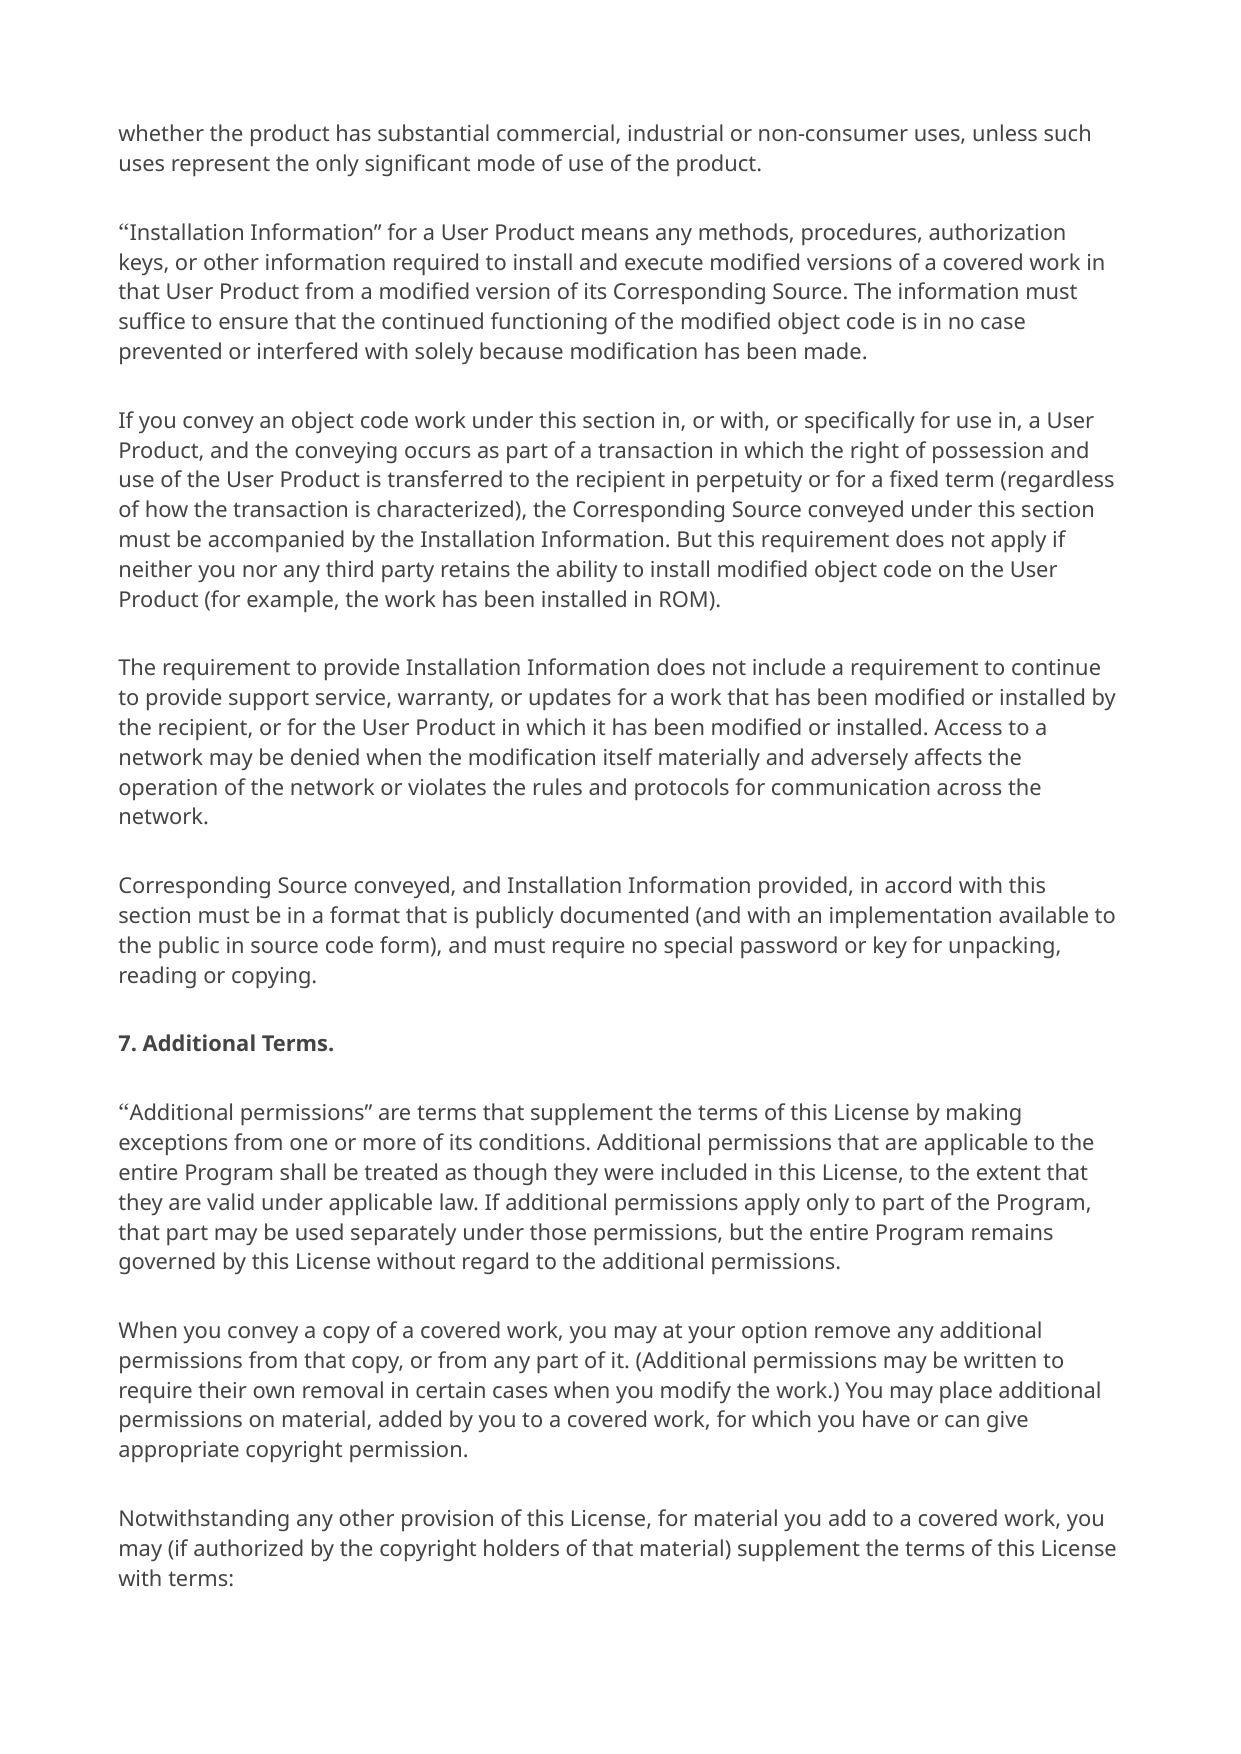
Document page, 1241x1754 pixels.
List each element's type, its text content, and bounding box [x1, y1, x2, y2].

text whether the product has substantial commercial, industrial or non-consumer uses, unless such uses represent the only significant mode of use of the product. [118, 118, 1122, 178]
text “Installation Information” for a User Product means any methods, procedures, authorization keys, or other information required to install and execute modified versions of a covered work in that User Product from a modified version of its Corresponding Source. The information must suffice to ensure that the continued functioning of the modified object code is in no case prevented or interfered with solely because modification has been made. [118, 217, 1122, 366]
text The requirement to provide Installation Information does not include a requirement to continue to provide support service, warranty, or updates for a work that has been modified or installed by the recipient, or for the User Product in which it has been modified or installed. Access to a network may be denied when the modification itself materially and adversely affects the operation of the network or violates the rules and protocols for communication across the network. [118, 652, 1122, 831]
text When you convey a copy of a covered work, you may at your option remove any additional permissions from that copy, or from any part of it. (Additional permissions may be written to require their own removal in certain cases when you modify the work.) You may place additional permissions on material, added by you to a covered work, for which you have or can give appropriate copyright permission. [118, 1315, 1122, 1464]
text Notwithstanding any other provision of this License, for material you add to a covered work, you may (if authorized by the copyright holders of that material) supplement the terms of this License with terms: [118, 1503, 1122, 1592]
text 7. Additional Terms. [118, 1028, 1122, 1058]
text If you convey an object code work under this section in, or with, or specifically for use in, a User Product, and the conveying occurs as part of a transaction in which the right of possession and use of the User Product is transferred to the recipient in perpetuity or for a fixed term (regardless of how the transaction is characterized), the Corresponding Source conveyed under this section must be accompanied by the Installation Information. But this requirement does not apply if neither you nor any third party retains the ability to install modified object code on the User Product (for example, the work has been installed in ROM). [118, 405, 1122, 613]
text Corresponding Source conveyed, and Installation Information provided, in accord with this section must be in a format that is publicly documented (and with an implementation available to the public in source code form), and must require no special password or key for unpacking, reading or copying. [118, 870, 1122, 989]
text “Additional permissions” are terms that supplement the terms of this License by making exceptions from one or more of its conditions. Additional permissions that are applicable to the entire Program shall be treated as though they were included in this License, to the extent that they are valid under applicable law. If additional permissions apply only to part of the Program, that part may be used separately under those permissions, but the entire Program remains governed by this License without regard to the additional permissions. [118, 1097, 1122, 1276]
